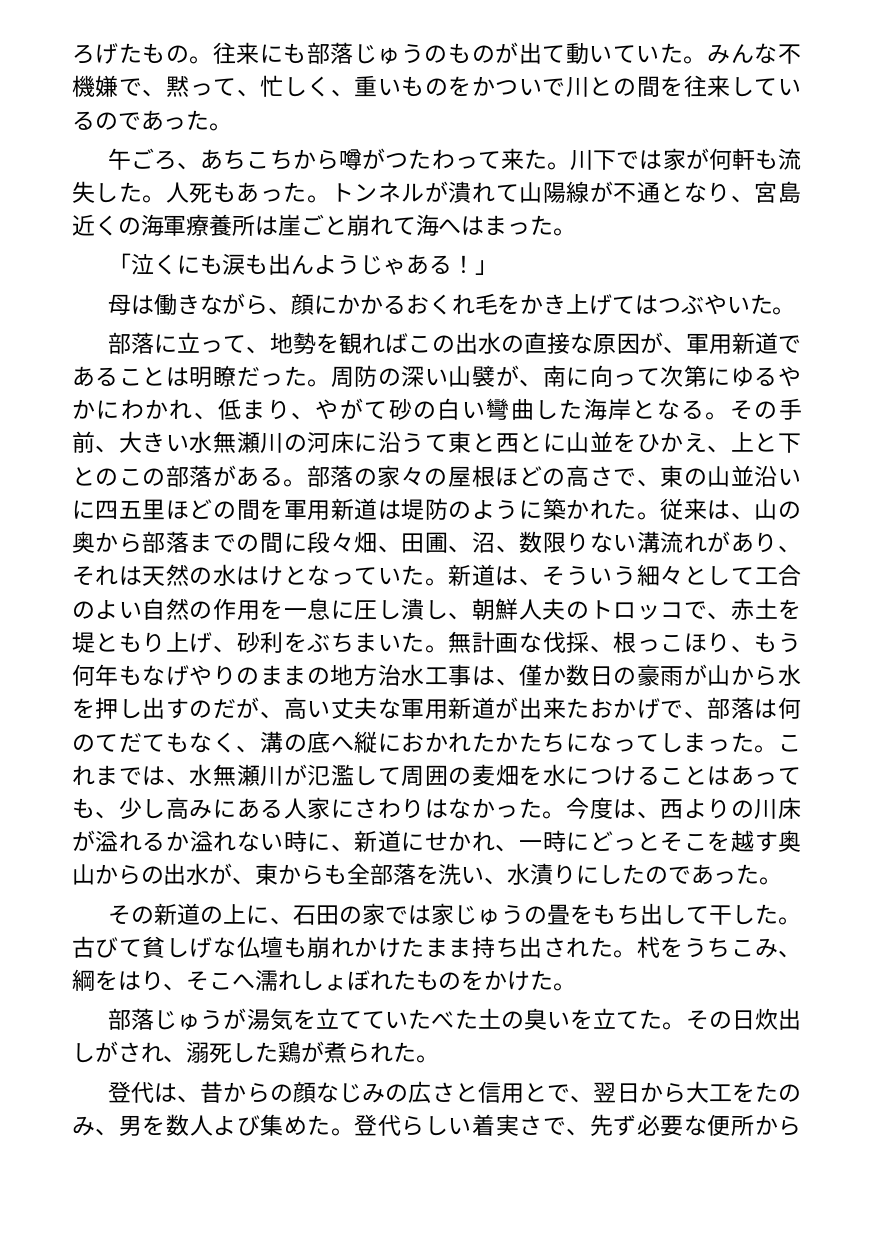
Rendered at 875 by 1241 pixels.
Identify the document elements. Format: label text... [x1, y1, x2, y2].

text ろげたもの。往来にも部落じゅうのものが出て動いていた。みんな不機嫌で、黙って、忙しく、重いものをかついで川との間を往来しているのであった。 [72, 36, 802, 136]
text 登代は、昔からの顔なじみの広さと信用とで、翌日から大工をたのみ、男を数人よび集めた。登代らしい着実さで、先ず必要な便所から [72, 1074, 802, 1141]
text 「泣くにも涙も出んようじゃある！」 [72, 247, 802, 281]
text その新道の上に、石田の家では家じゅうの畳をもち出して干した。古びて貧しげな仏壇も崩れかけたまま持ち出された。杙をうちこみ、綱をはり、そこへ濡れしょぼれたものをかけた。 [72, 896, 802, 996]
text 母は働きながら、顔にかかるおくれ毛をかき上げてはつぶやいた。 [72, 286, 802, 320]
text 部落じゅうが湯気を立てていたべた土の臭いを立てた。その日炊出しがされ、溺死した鶏が煮られた。 [72, 1002, 802, 1068]
text 部落に立って、地勢を観ればこの出水の直接な原因が、軍用新道であることは明瞭だった。周防の深い山襞が、南に向って次第にゆるやかにわかれ、低まり、やがて砂の白い彎曲した海岸となる。その手前、大きい水無瀬川の河床に沿うて東と西とに山並をひかえ、上と下とのこの部落がある。部落の家々の屋根ほどの高さで、東の山並沿いに四五里ほどの間を軍用新道は堤防のように築かれた。従来は、山の奥から部落までの間に段々畑、田圃、沼、数限りない溝流れがあり、それは天然の水はけとなっていた。新道は、そういう細々として工合のよい自然の作用を一息に圧し潰し、朝鮮人夫のトロッコで、赤土を堤ともり上げ、砂利をぶちまいた。無計画な伐採、根っこほり、もう何年もなげやりのままの地方治水工事は、僅か数日の豪雨が山から水を押し出すのだが、高い丈夫な軍用新道が出来たおかげで、部落は何のてだてもなく、溝の底へ縦におかれたかたちになってしまった。これまでは、水無瀬川が氾濫して周囲の麦畑を水につけることはあっても、少し高みにある人家にさわりはなかった。今度は、西よりの川床が溢れるか溢れない時に、新道にせかれ、一時にどっとそこを越す奥山からの出水が、東からも全部落を洗い、水漬りにしたのであった。 [72, 326, 802, 891]
text 午ごろ、あちこちから噂がつたわって来た。川下では家が何軒も流失した。人死もあった。トンネルが潰れて山陽線が不通となり、宮島近くの海軍療養所は崖ごと崩れて海へはまった。 [72, 142, 802, 241]
